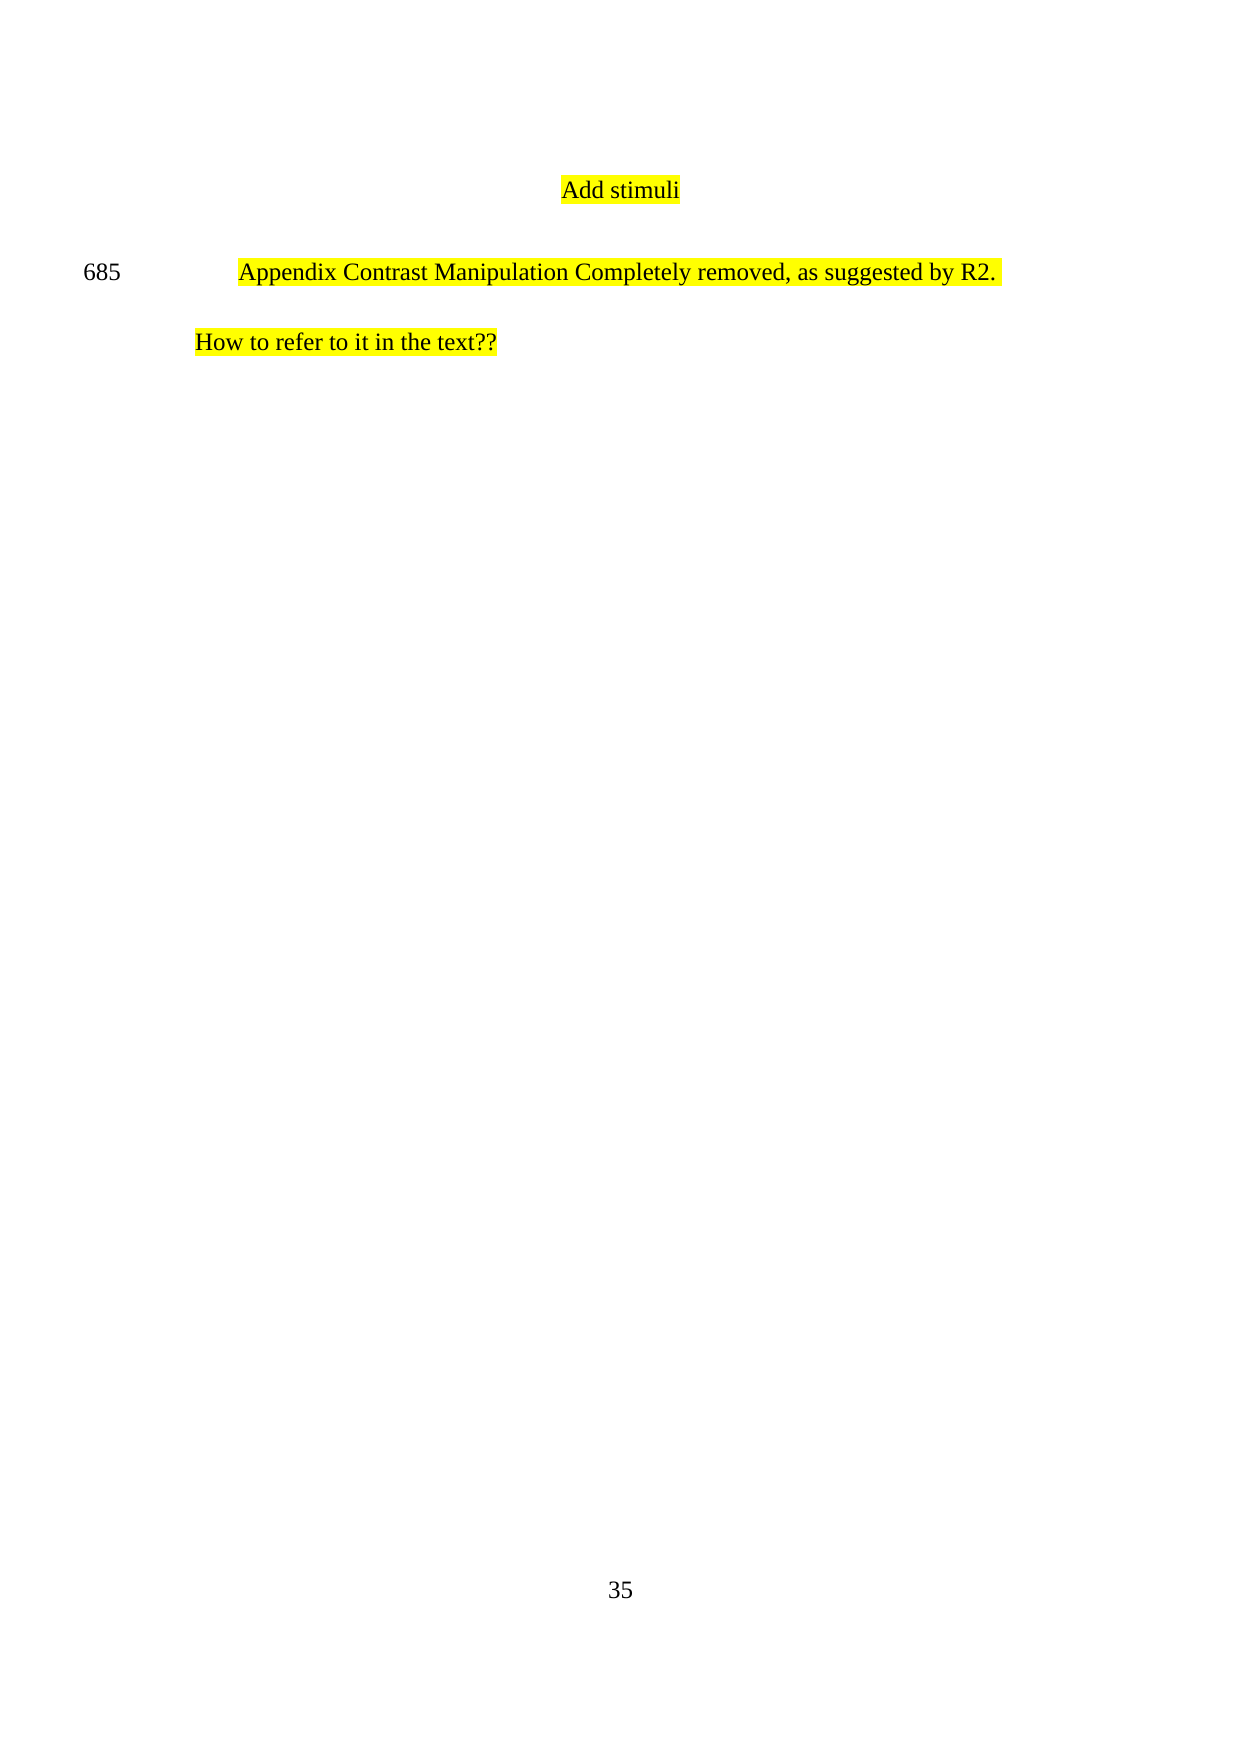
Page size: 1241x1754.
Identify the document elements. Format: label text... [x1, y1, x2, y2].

subtitle Add stimuli [150, 175, 1091, 204]
text How to refer to it in the text?? [150, 327, 1091, 356]
subtitle Appendix Contrast Manipulation Completely removed, as suggested by R2. [150, 257, 1091, 286]
